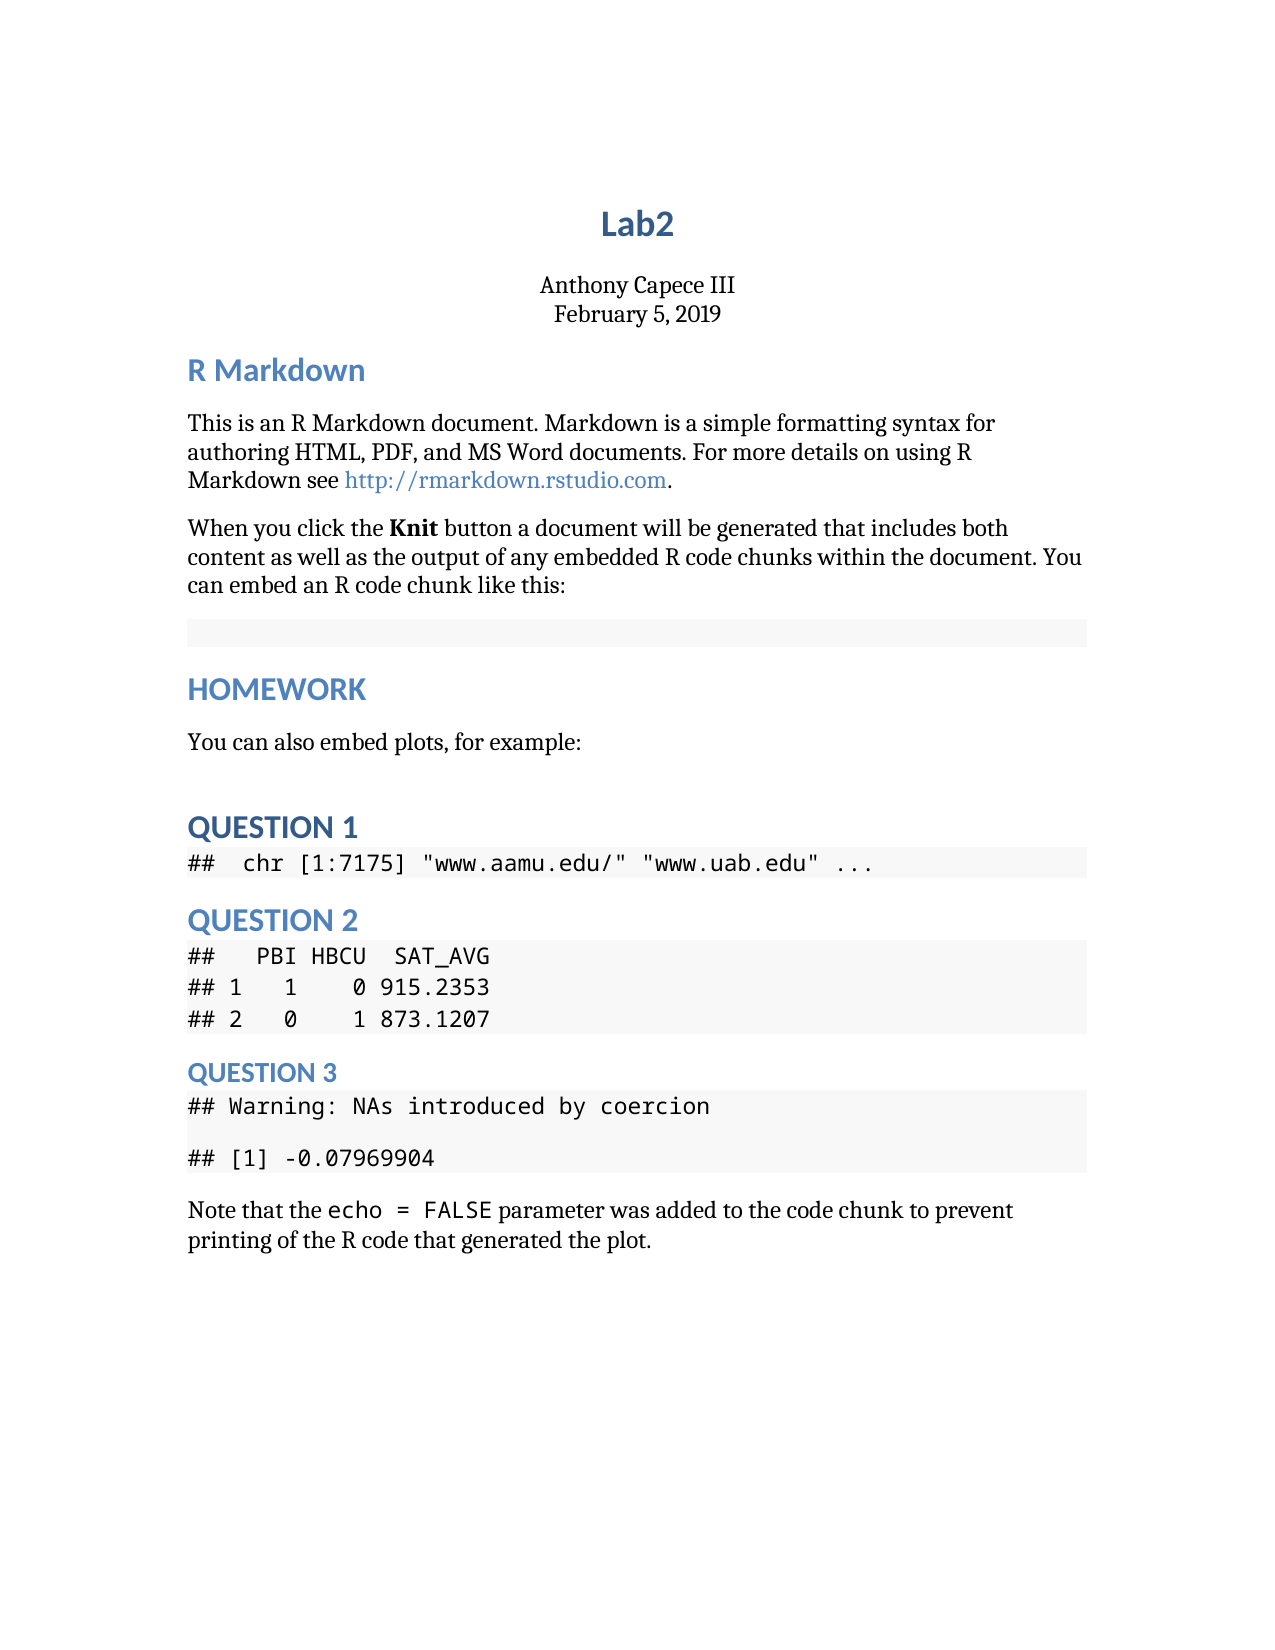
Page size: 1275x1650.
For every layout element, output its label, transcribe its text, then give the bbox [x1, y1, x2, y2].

text ## Warning: NAs introduced by coercion [187, 1090, 1087, 1121]
text You can also embed plots, for example: [187, 728, 1087, 756]
title Lab2 [187, 200, 1087, 246]
text Note that the echo = FALSE parameter was added to the code chunk to prevent printing of the R code that generated the plot. [187, 1194, 1087, 1254]
text This is an R Markdown document. Markdown is a simple formatting syntax for authoring HTML, PDF, and MS Word documents. For more details on using R Markdown see http://rmarkdown.rstudio.com. [187, 409, 1087, 495]
subtitle HOMEWORK [187, 668, 1087, 709]
subtitle QUESTION 3 [187, 1054, 1087, 1090]
subtitle QUESTION 1 [187, 806, 1087, 847]
text ## PBI HBCU SAT_AVG ## 1 1 0 915.2353 ## 2 0 1 873.1207 [187, 940, 1087, 1034]
text Anthony Capece III [187, 271, 1087, 299]
subtitle QUESTION 2 [187, 899, 1087, 940]
text When you click the Knit button a document will be generated that includes both content as well as the output of any embedded R code chunks within the document. You can embed an R code chunk like this: [187, 514, 1087, 600]
text ## chr [1:7175] "www.aamu.edu/" "www.uab.edu" ... [187, 847, 1087, 878]
text February 5, 2019 [187, 299, 1087, 328]
subtitle R Markdown [187, 349, 1087, 390]
text ## [1] -0.07969904 [187, 1142, 1087, 1173]
